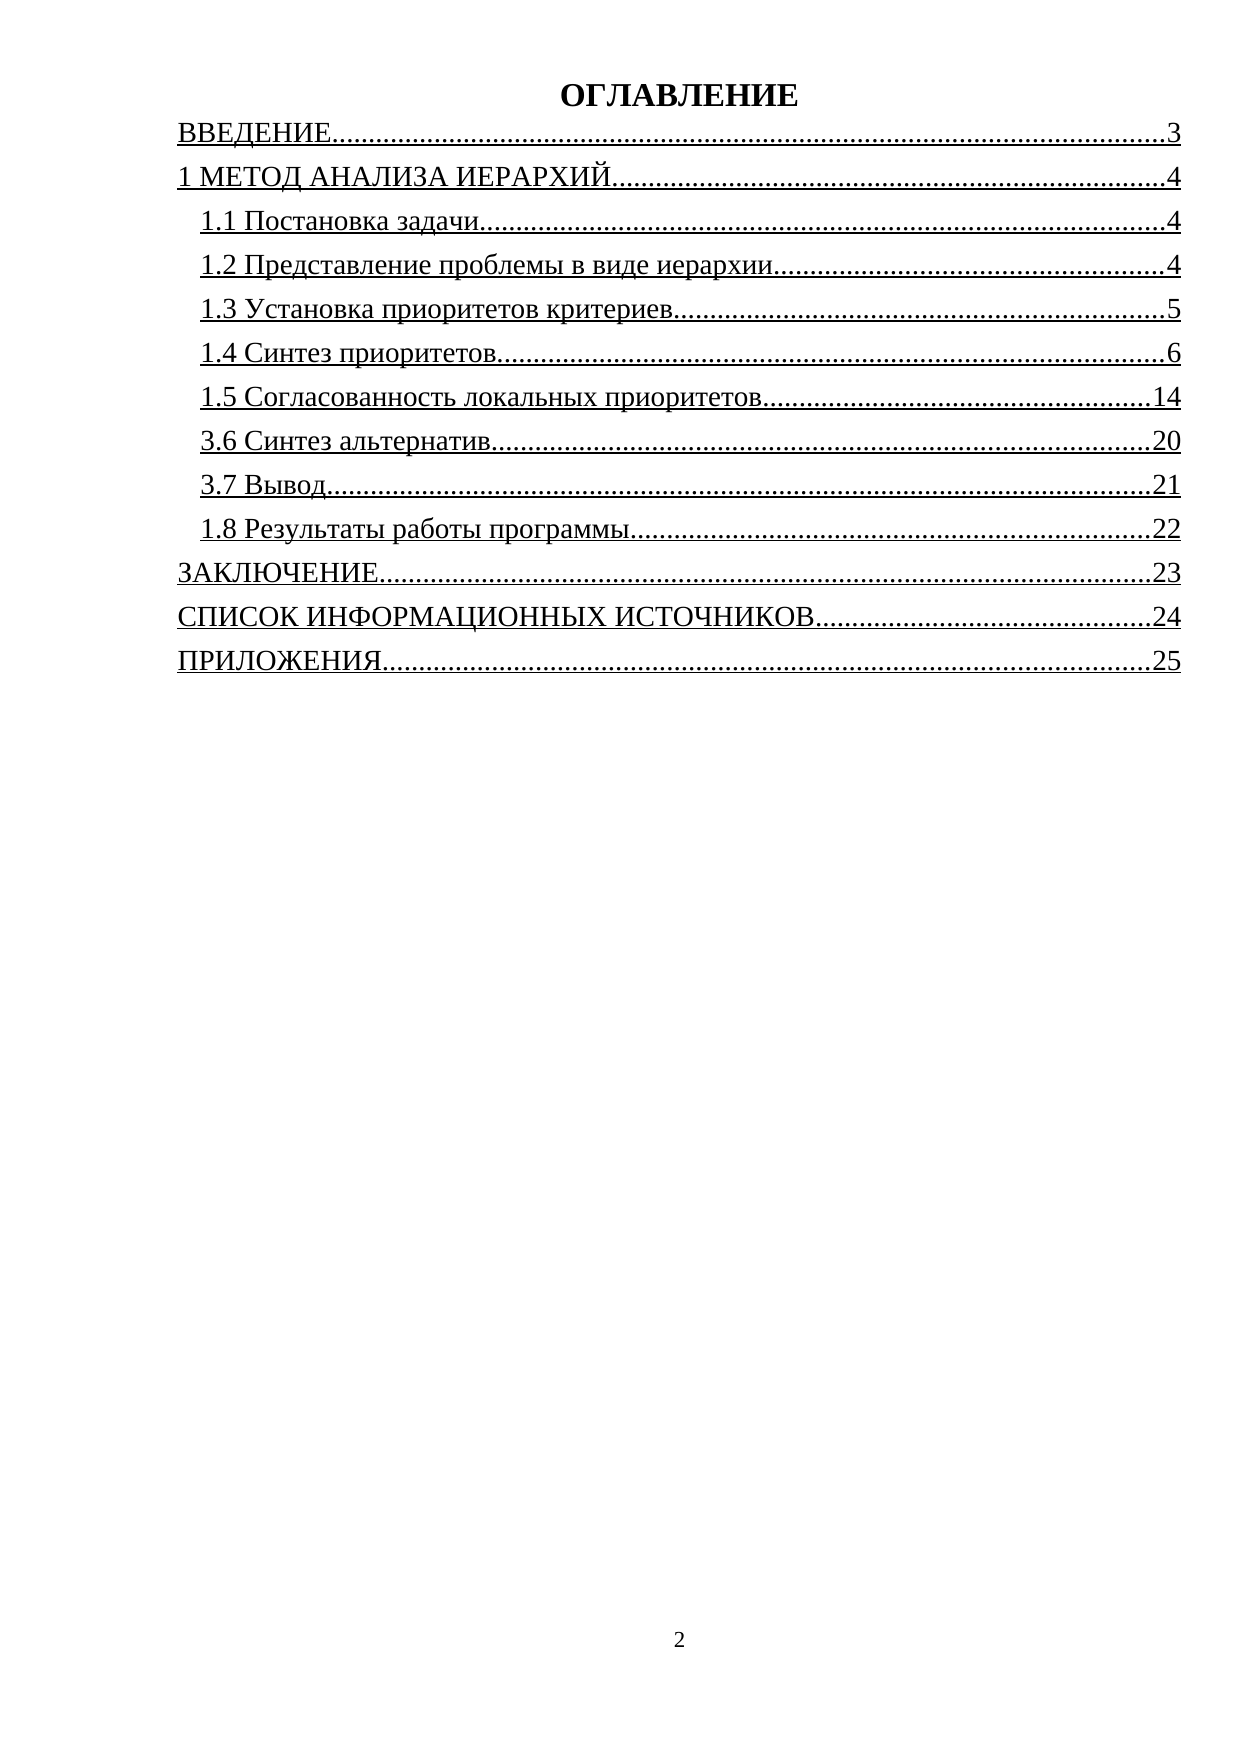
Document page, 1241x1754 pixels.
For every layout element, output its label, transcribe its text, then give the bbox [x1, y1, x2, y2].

text 1 МЕТОД АНАЛИЗА ИЕРАРХИЙ 4 [177, 159, 1181, 188]
subtitle ОГЛАВЛЕНИЕ [177, 75, 1181, 113]
text 1.2 Представление проблемы в виде иерархии 4 [200, 247, 1181, 276]
text 1.8 Результаты работы программы 22 [200, 511, 1181, 540]
text ЗАКЛЮЧЕНИЕ 23 [177, 555, 1181, 584]
text ПРИЛОЖЕНИЯ 25 [177, 643, 1181, 672]
text СПИСОК ИНФОРМАЦИОННЫХ ИСТОЧНИКОВ 24 [177, 599, 1181, 628]
text 1.1 Постановка задачи 4 [200, 203, 1181, 232]
text 3.7 Вывод 21 [200, 467, 1181, 496]
text ВВЕДЕНИЕ 3 [177, 115, 1181, 144]
text 3.6 Синтез альтернатив 20 [200, 423, 1181, 452]
text 1.4 Синтез приоритетов 6 [200, 335, 1181, 364]
text 1.3 Установка приоритетов критериев 5 [200, 291, 1181, 320]
text 1.5 Согласованность локальных приоритетов 14 [200, 379, 1181, 408]
